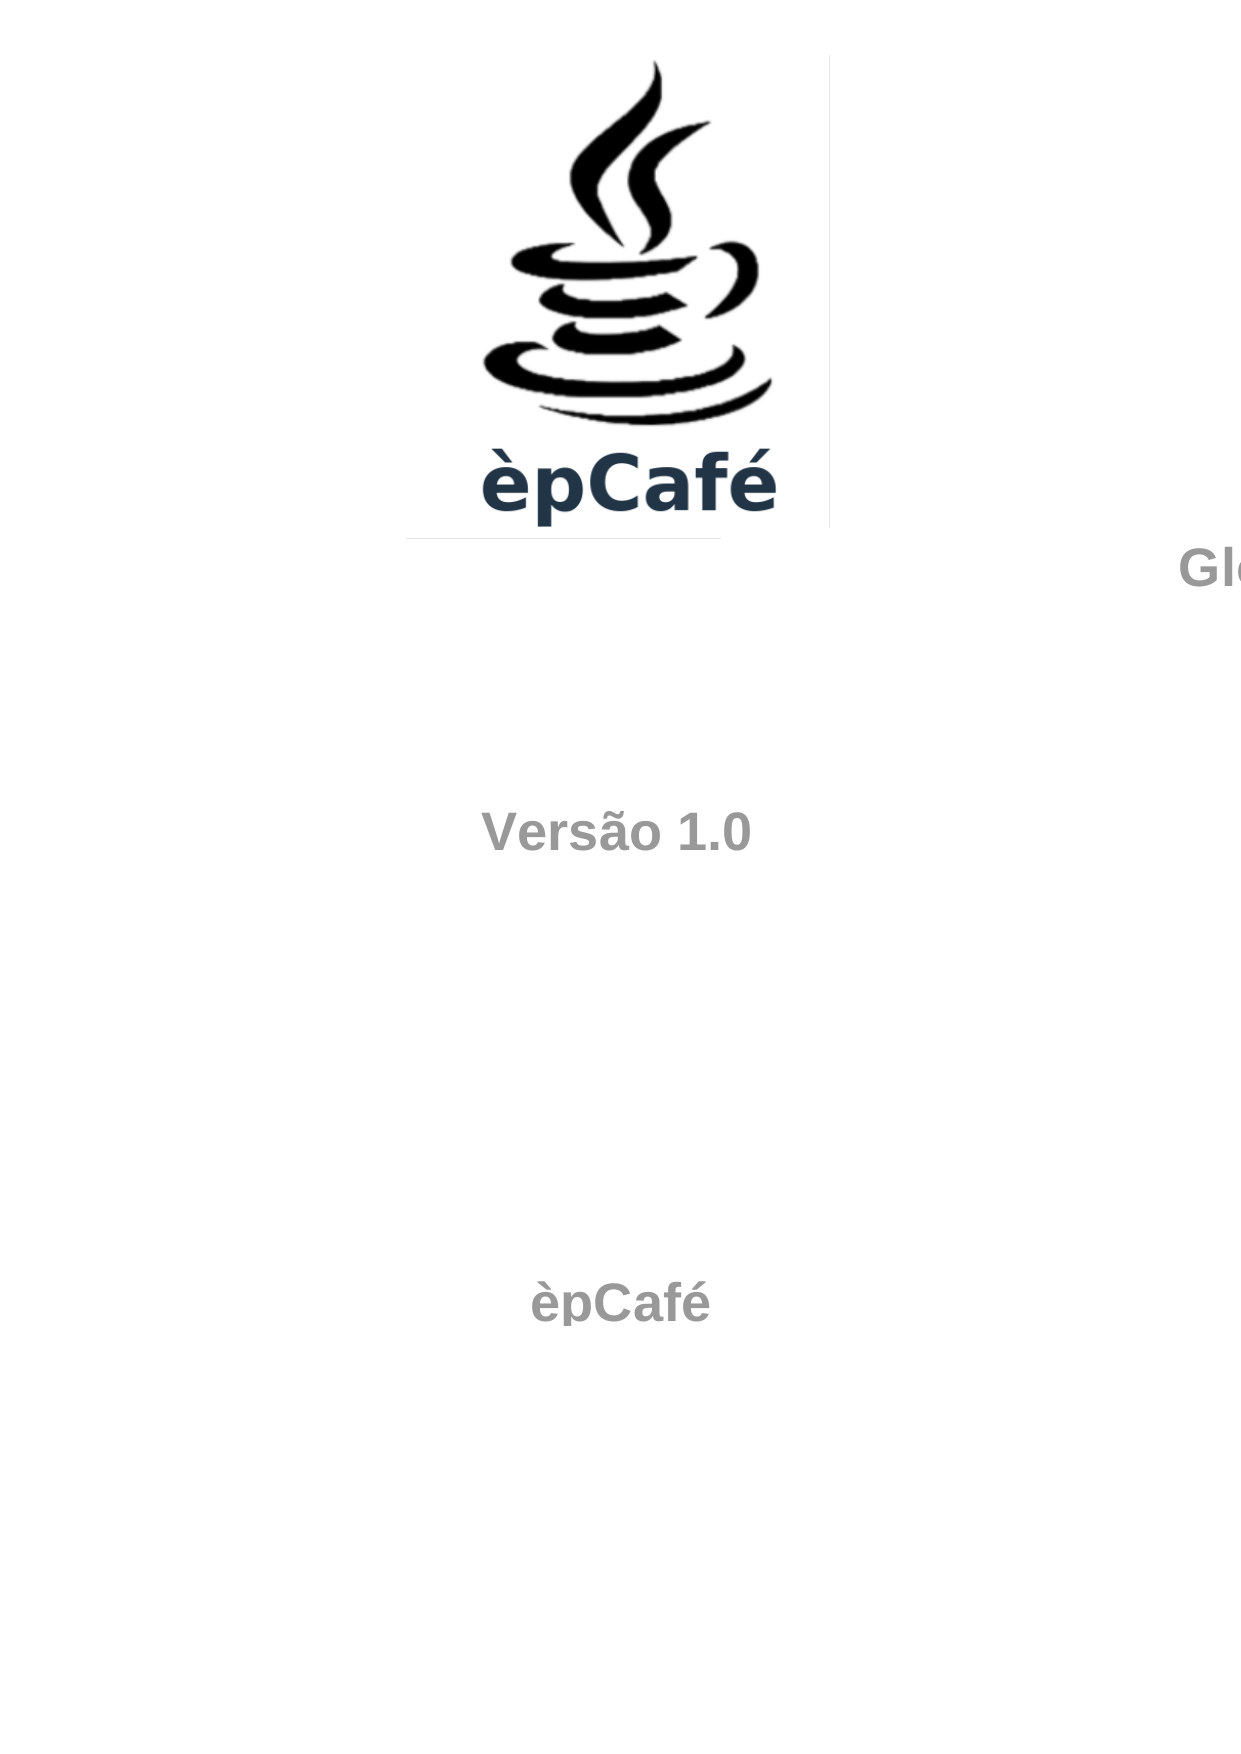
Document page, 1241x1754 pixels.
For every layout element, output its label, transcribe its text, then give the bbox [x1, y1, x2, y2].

picture [406, 55, 834, 543]
text Versão 1.0 [49, 799, 1184, 862]
text Glossário [736, 535, 1240, 597]
text èpCafé [39, 1270, 1202, 1325]
